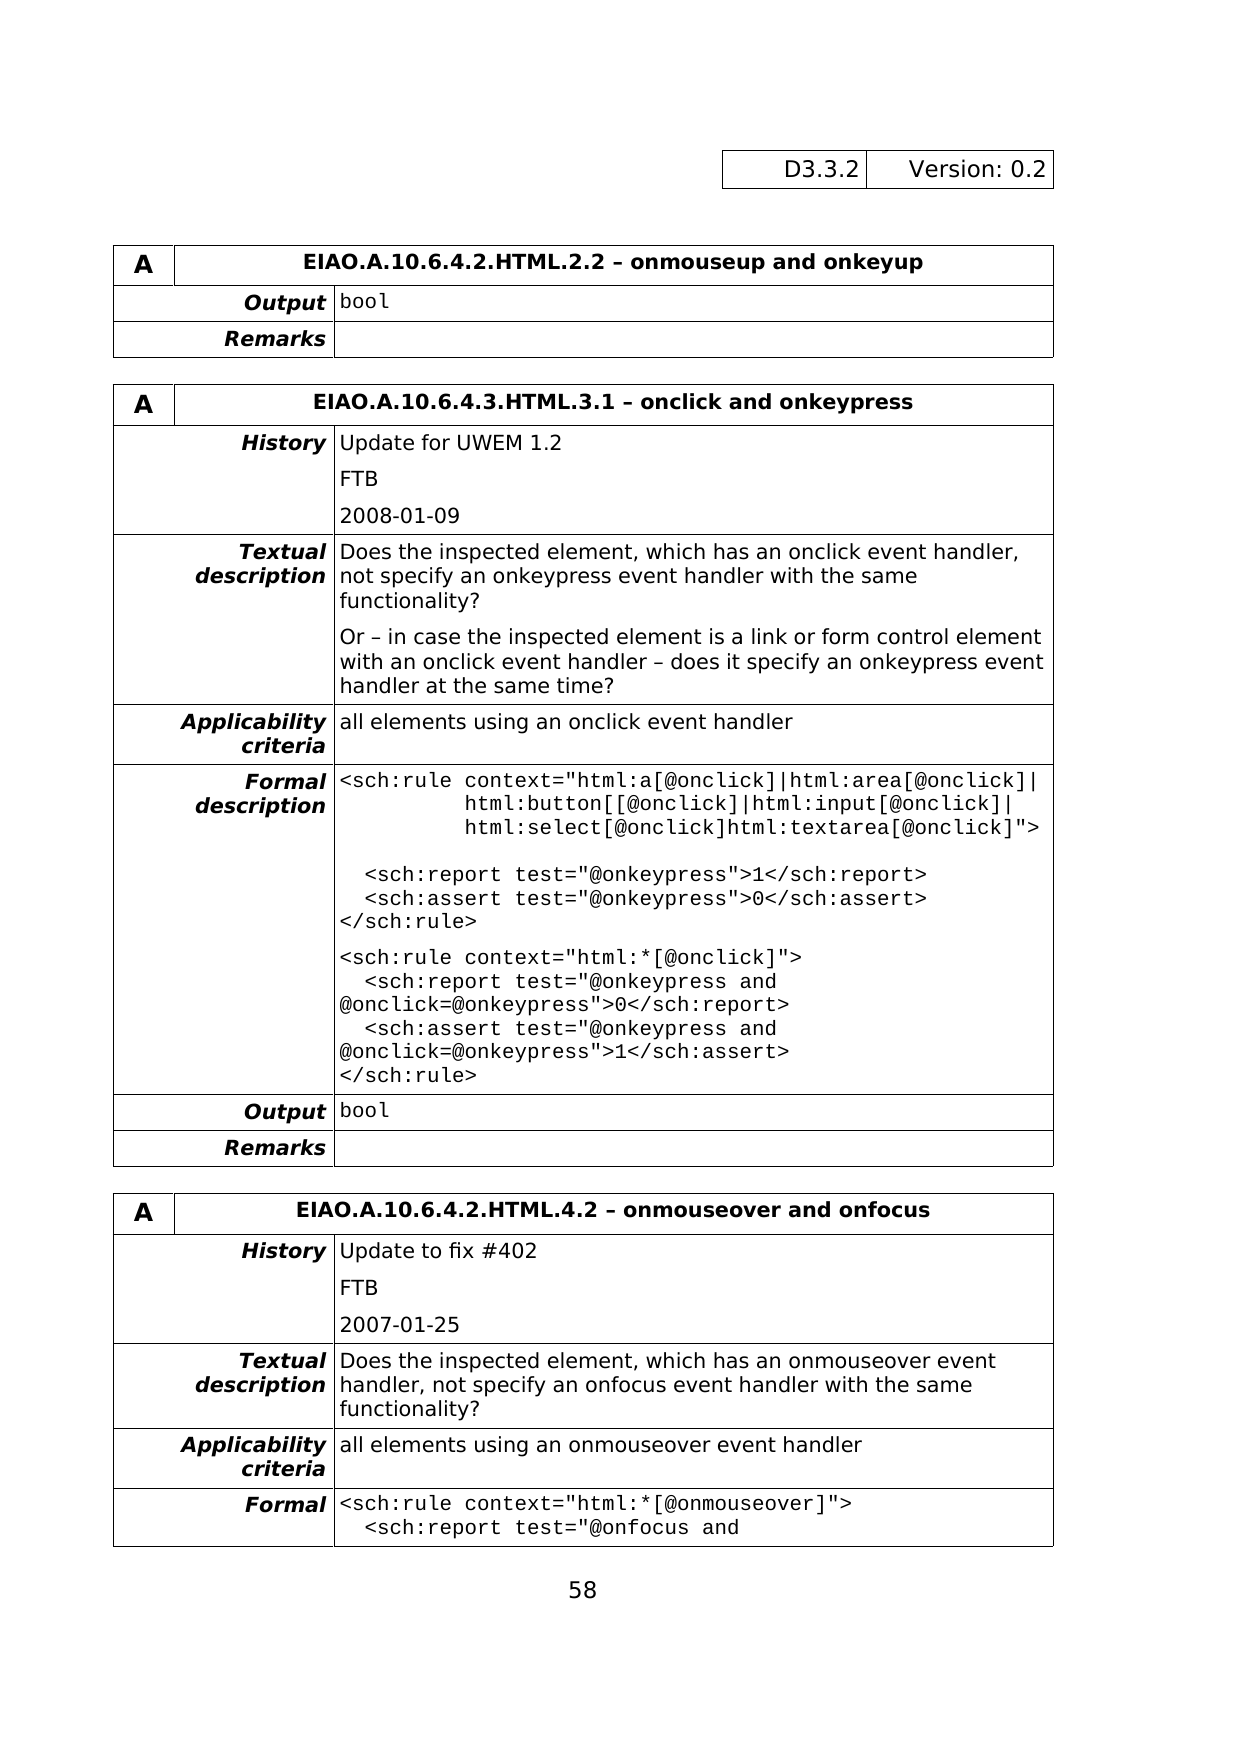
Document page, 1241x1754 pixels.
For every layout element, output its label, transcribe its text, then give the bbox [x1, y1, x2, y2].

table_header A [114, 385, 173, 425]
table_cell [335, 322, 1053, 357]
table_cell Formal description [114, 765, 333, 1094]
table_header EIAO.A.10.6.4.2.HTML.4.2 – onmouseover and onfocus [175, 1194, 1053, 1234]
table_cell Update for UWEM 1.2 FTB 2008-01-09 [335, 426, 1053, 534]
table_cell all elements using an onclick event handler [335, 705, 1053, 764]
table_cell Applicability criteria [114, 1429, 333, 1488]
table_cell [335, 1131, 1053, 1166]
table_cell Textual description [114, 535, 333, 704]
table_cell Formal [114, 1489, 333, 1546]
table_header EIAO.A.10.6.4.3.HTML.3.1 – onclick and onkeypress [175, 385, 1053, 425]
table_header A [114, 246, 173, 285]
table_cell <sch:rule context="html:a[@onclick]|html:area[@onclick]| html:button[[@onclick]|html:input[@onclick]| html:select[@onclick]html:textarea[@onclick]"> <sch:report test="@onkeypress">1</sch:report> <sch:assert test="@onkeypress">0</sch:assert> </sch:rule> <sch:rule context="html:*[@onclick]"> <sch:report test="@onkeypress and @onclick=@onkeypress">0</sch:report> <sch:assert test="@onkeypress and @onclick=@onkeypress">1</sch:assert> </sch:rule> [335, 765, 1053, 1094]
table_cell <sch:rule context="html:*[@onmouseover]"> <sch:report test="@onfocus and [335, 1489, 1053, 1546]
table_cell Remarks [114, 322, 333, 357]
table_cell Does the inspected element, which has an onmouseover event handler, not specify an onfocus event handler with the same functionality? [335, 1344, 1053, 1428]
table_cell Update to fix #402 FTB 2007-01-25 [335, 1235, 1053, 1343]
table_cell bool [335, 1095, 1053, 1130]
table_cell Remarks [114, 1131, 333, 1166]
table_cell Applicability criteria [114, 705, 333, 764]
table_cell all elements using an onmouseover event handler [335, 1429, 1053, 1488]
table_cell Textual description [114, 1344, 333, 1428]
table_cell Output [114, 286, 333, 321]
table_header A [114, 1194, 173, 1234]
table_cell History [114, 1235, 333, 1343]
table_cell History [114, 426, 333, 534]
table_cell Output [114, 1095, 333, 1130]
table_cell Does the inspected element, which has an onclick event handler, not specify an onkeypress event handler with the same functionality? Or – in case the inspected element is a link or form control element with an onclick event handler – does it specify an onkeypress event handler at the same time? [335, 535, 1053, 704]
table_header EIAO.A.10.6.4.2.HTML.2.2 – onmouseup and onkeyup [175, 246, 1053, 285]
table_cell bool [335, 286, 1053, 321]
